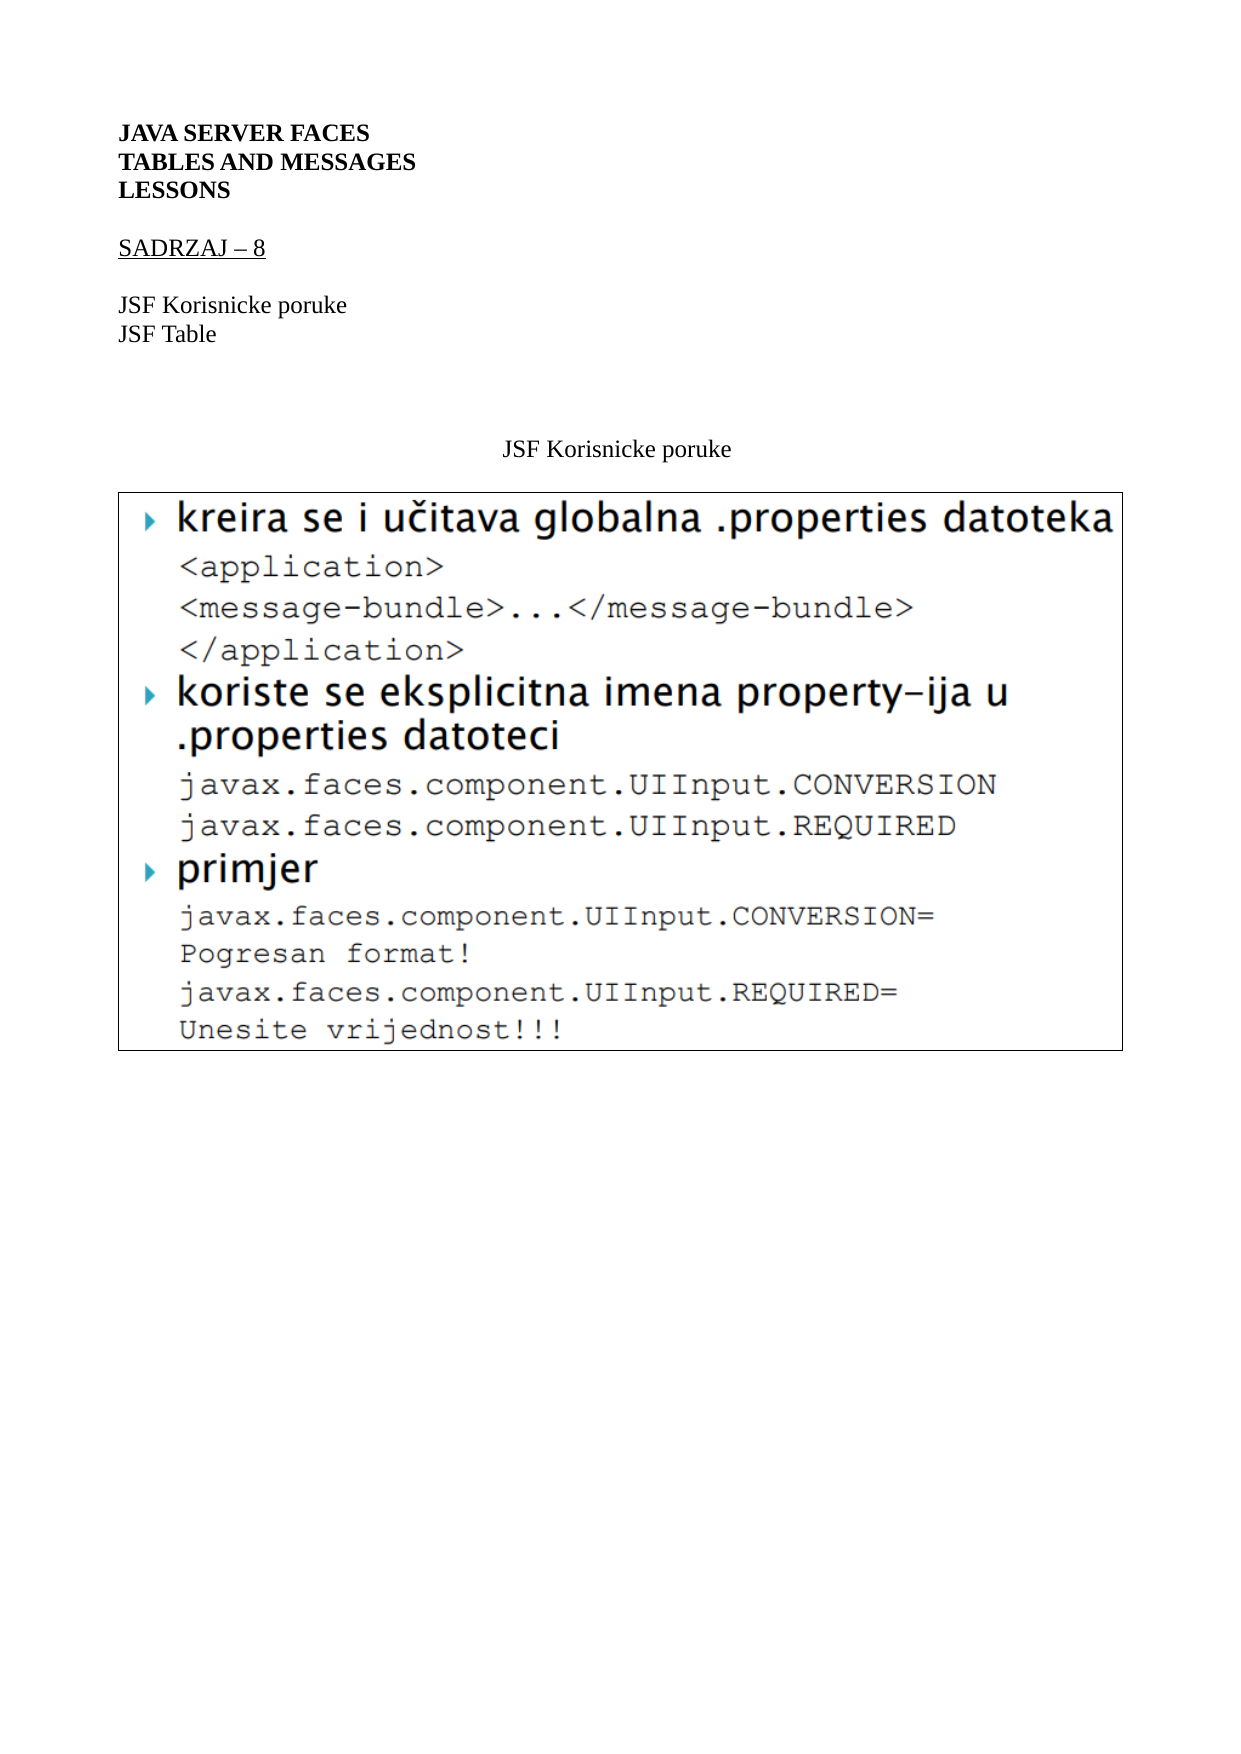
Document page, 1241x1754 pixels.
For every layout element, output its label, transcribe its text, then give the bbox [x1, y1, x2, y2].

text JSF Korisnicke poruke [118, 434, 1122, 463]
picture [121, 495, 1119, 1048]
text JSF Korisnicke poruke [118, 291, 1122, 319]
text JSF Table [118, 319, 1122, 348]
text TABLES AND MESSAGES [118, 147, 1122, 176]
text JAVA SERVER FACES [118, 118, 1122, 147]
text SADRZAJ – 8 [118, 233, 1122, 262]
text LESSONS [118, 176, 1122, 204]
